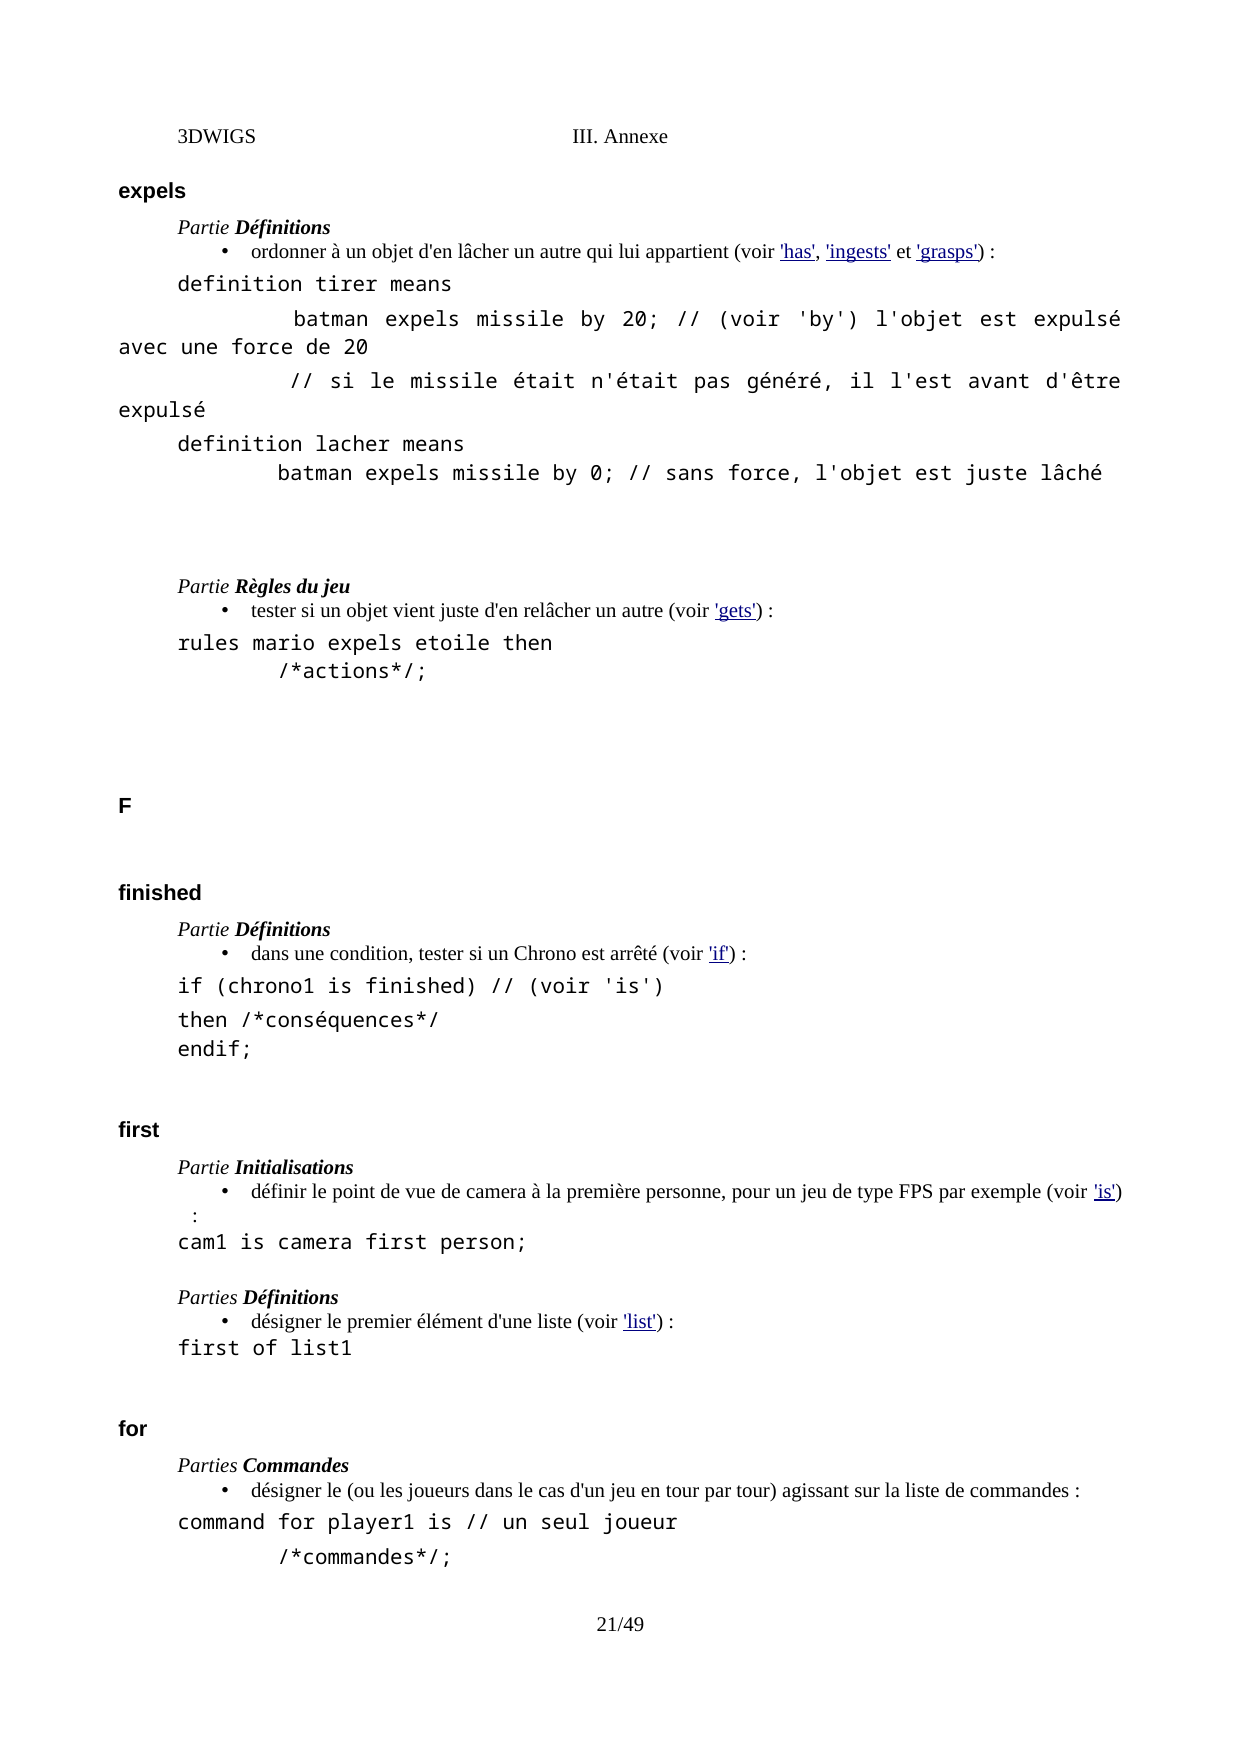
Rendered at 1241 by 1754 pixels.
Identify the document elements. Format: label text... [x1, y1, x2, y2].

subtitle finished [118, 879, 1122, 904]
text definition lacher means [118, 429, 1122, 458]
text batman expels missile by 20; // (voir 'by') l'objet est expulsé avec une force de 20 [118, 304, 1122, 361]
text command for player1 is // un seul joueur [118, 1507, 1122, 1536]
text Partie Règles du jeu [118, 574, 1122, 598]
text Parties Commandes [118, 1453, 1122, 1477]
list désigner le (ou les joueurs dans le cas d'un jeu en tour par tour) agissant sur la liste de commandes : [162, 1477, 1122, 1502]
list ordonner à un objet d'en lâcher un autre qui lui appartient (voir 'has', 'ingests' et 'grasps') : [162, 239, 1122, 263]
text then /*conséquences*/ [118, 1006, 1122, 1034]
text /*actions*/; [118, 656, 1122, 684]
subtitle for [118, 1416, 1122, 1441]
list définir le point de vue de camera à la première personne, pour un jeu de type FPS par exemple (voir 'is') : [162, 1179, 1122, 1227]
text if (chrono1 is finished) // (voir 'is') [118, 971, 1122, 999]
list désigner le premier élément d'une liste (voir 'list') : [162, 1309, 1122, 1333]
subtitle F [118, 793, 1122, 818]
subtitle first [118, 1117, 1122, 1142]
text first of list1 [118, 1333, 1122, 1361]
list tester si un objet vient juste d'en relâcher un autre (voir 'gets') : [162, 598, 1122, 622]
text batman expels missile by 0; // sans force, l'objet est juste lâché [118, 458, 1122, 486]
text Partie Définitions [118, 917, 1122, 941]
text Parties Définitions [118, 1285, 1122, 1309]
text /*commandes*/; [118, 1542, 1122, 1570]
text definition tirer means [118, 269, 1122, 298]
text rules mario expels etoile then [118, 628, 1122, 656]
text // si le missile était n'était pas généré, il l'est avant d'être expulsé [118, 367, 1122, 423]
text endif; [118, 1034, 1122, 1062]
subtitle expels [118, 178, 1122, 203]
list dans une condition, tester si un Chrono est arrêté (voir 'if') : [162, 941, 1122, 965]
text cam1 is camera first person; [118, 1227, 1122, 1255]
text Partie Initialisations [118, 1154, 1122, 1179]
text Partie Définitions [118, 215, 1122, 239]
